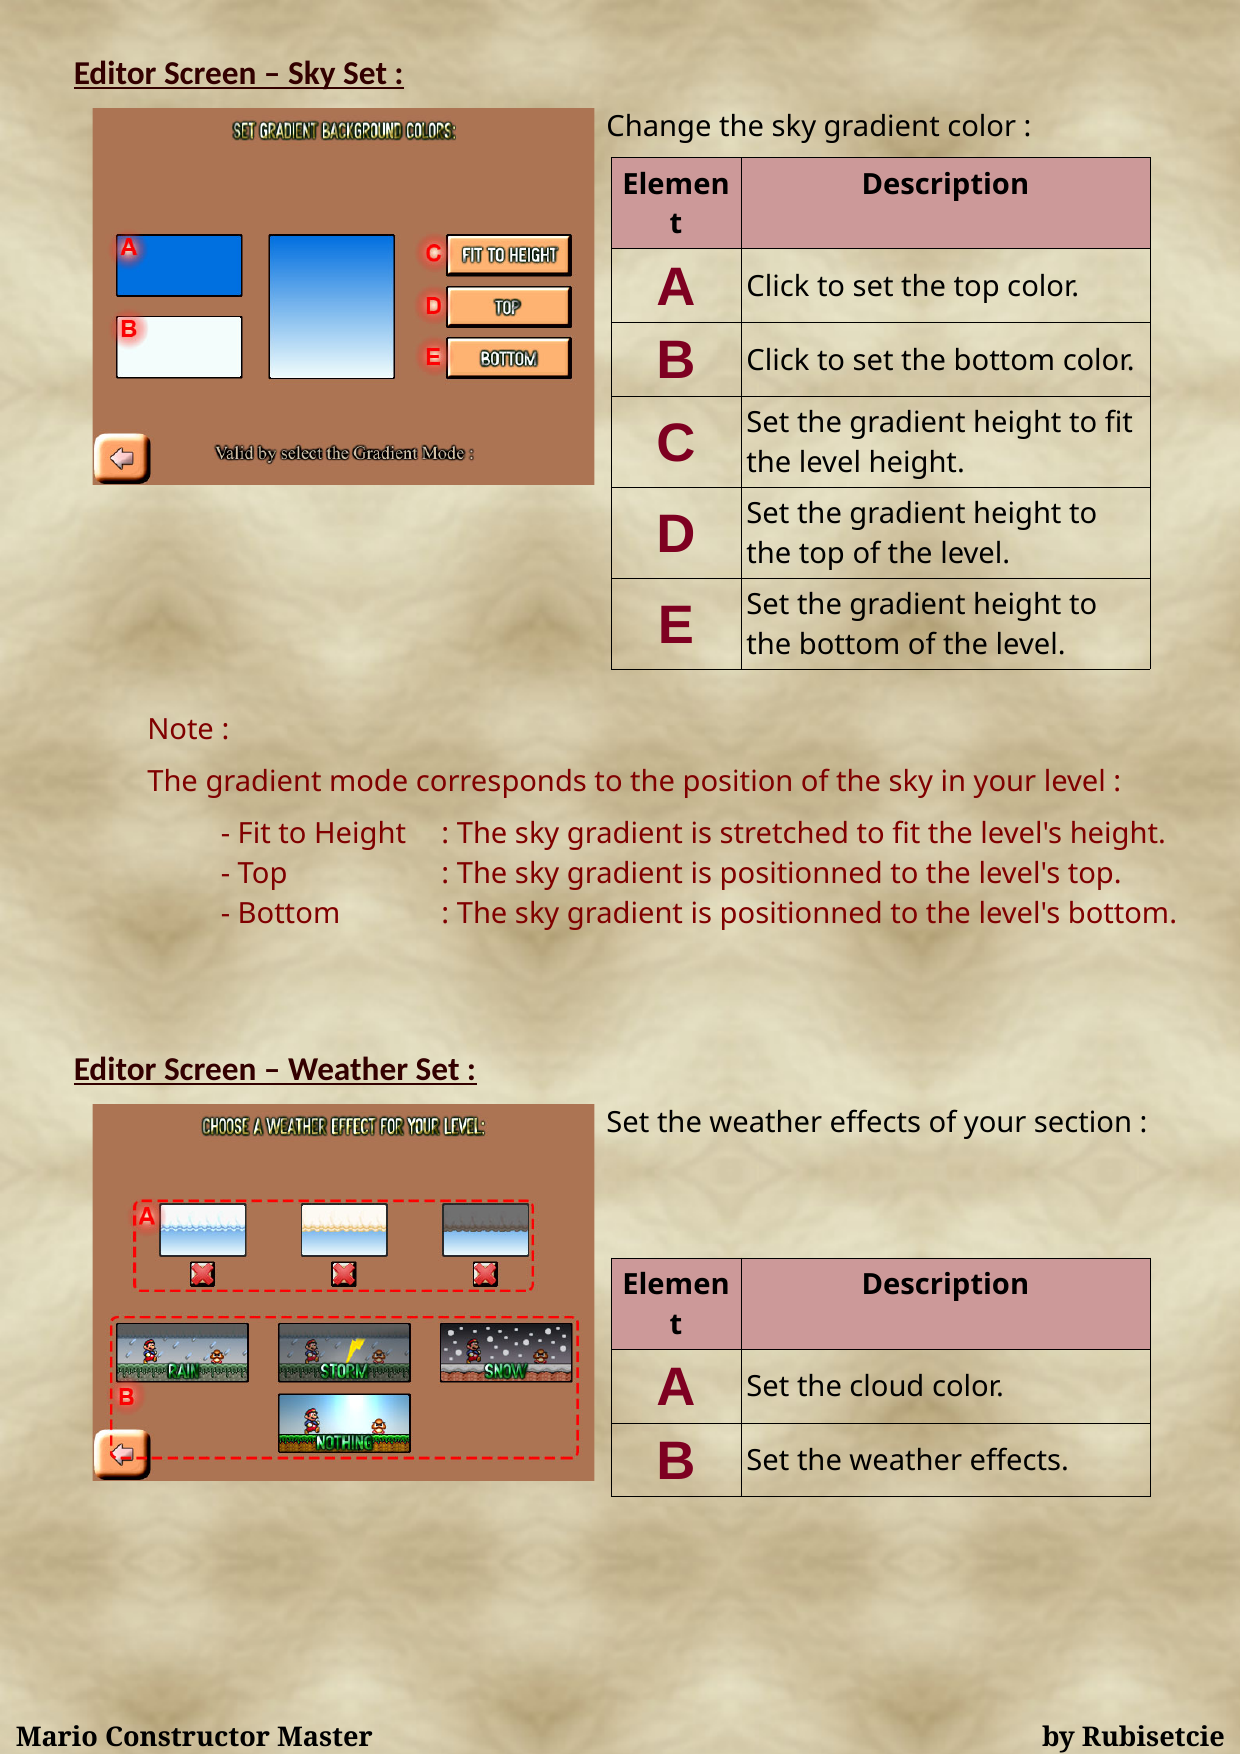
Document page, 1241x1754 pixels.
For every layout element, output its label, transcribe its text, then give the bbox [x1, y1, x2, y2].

text Editor Screen – Weather Set : [0, 1048, 1240, 1089]
table_cell E [612, 579, 741, 669]
table_cell Click to set the bottom color. [742, 323, 1150, 396]
table_cell Click to set the top color. [742, 249, 1150, 322]
picture [0, 0, 1241, 1754]
text The gradient mode corresponds to the position of the sky in your level : [0, 761, 1240, 800]
table_cell D [612, 488, 741, 578]
table_cell B [612, 323, 741, 396]
table_header Description [742, 1259, 1150, 1349]
text - Fit to Height : The sky gradient is stretched to fit the level's height. [0, 813, 1240, 852]
table_header Element [612, 1259, 741, 1349]
text Note : [0, 708, 1240, 748]
table_cell C [612, 397, 741, 487]
table_cell B [612, 1424, 741, 1496]
table_cell Set the cloud color. [742, 1350, 1150, 1422]
table_header Description [742, 158, 1150, 248]
table_cell Set the gradient height to the bottom of the level. [742, 579, 1150, 669]
table_cell A [612, 249, 741, 322]
text - Top : The sky gradient is positionned to the level's top. [0, 852, 1240, 892]
table_cell Set the weather effects. [742, 1424, 1150, 1496]
table_cell A [612, 1350, 741, 1422]
text Editor Screen – Sky Set : [0, 52, 1240, 93]
table_header Element [612, 158, 741, 248]
table_cell Set the gradient height to fit the level height. [742, 397, 1150, 487]
text Set the weather effects of your section : [0, 1101, 1240, 1141]
table_cell Set the gradient height to the top of the level. [742, 488, 1150, 578]
text Change the sky gradient color : [0, 105, 1240, 145]
text - Bottom : The sky gradient is positionned to the level's bottom. [0, 892, 1240, 932]
